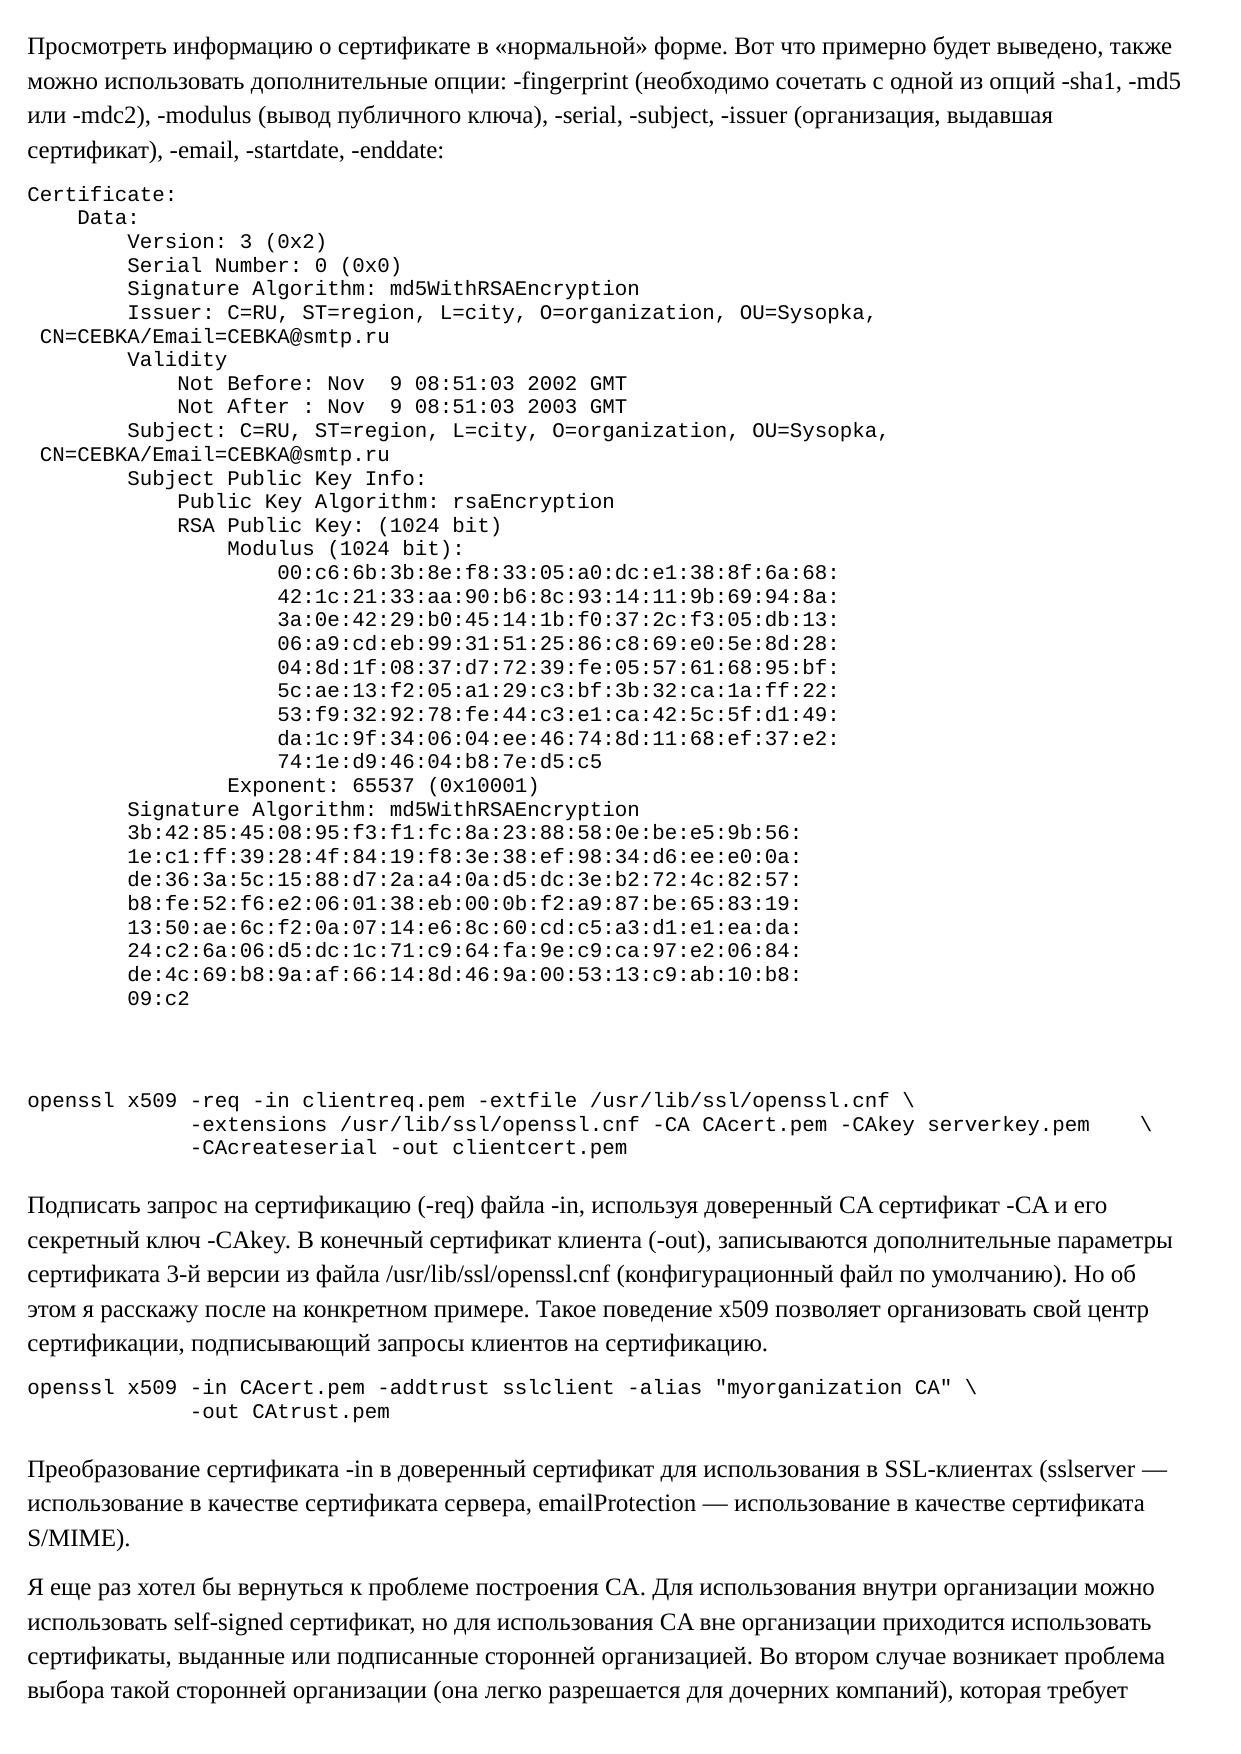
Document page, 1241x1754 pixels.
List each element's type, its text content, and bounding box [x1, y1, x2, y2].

text Signature Algorithm: md5WithRSAEncryption [27, 278, 1185, 302]
text Version: 3 (0x2) [27, 231, 1185, 255]
text 5c:ae:13:f2:05:a1:29:c3:bf:3b:32:ca:1a:ff:22: [27, 680, 1185, 704]
text 53:f9:32:92:78:fe:44:c3:e1:ca:42:5c:5f:d1:49: [27, 704, 1185, 728]
text Public Key Algorithm: rsaEncryption [27, 491, 1185, 515]
text b8:fe:52:f6:e2:06:01:38:eb:00:0b:f2:a9:87:be:65:83:19: [27, 893, 1185, 917]
text 24:c2:6a:06:d5:dc:1c:71:c9:64:fa:9e:c9:ca:97:e2:06:84: [27, 940, 1185, 964]
text openssl x509 -req -in clientreq.pem -extfile /usr/lib/ssl/openssl.cnf \ [27, 1090, 1185, 1113]
text 09:c2 [27, 988, 1185, 1011]
text Modulus (1024 bit): [27, 538, 1185, 562]
text Not After : Nov 9 08:51:03 2003 GMT [27, 397, 1185, 420]
text de:36:3a:5c:15:88:d7:2a:a4:0a:d5:dc:3e:b2:72:4c:82:57: [27, 869, 1185, 893]
text 3a:0e:42:29:b0:45:14:1b:f0:37:2c:f3:05:db:13: [27, 609, 1185, 633]
text 74:1e:d9:46:04:b8:7e:d5:c5 [27, 751, 1185, 775]
text Data: [27, 207, 1185, 231]
text Преобразование сертификата -in в доверенный сертификат для использования в SSL-клиентах (sslserver — использование в качестве сертификата сервера, emailProtection — использование в качестве сертификата S/MIME). [27, 1454, 1185, 1552]
text Not Before: Nov 9 08:51:03 2002 GMT [27, 373, 1185, 397]
text 3b:42:85:45:08:95:f3:f1:fc:8a:23:88:58:0e:be:e5:9b:56: [27, 822, 1185, 846]
text CN=CEBKA/Email=CEBKA@smtp.ru [27, 326, 1185, 349]
text Subject: C=RU, ST=region, L=city, O=organization, OU=Sysopka, [27, 420, 1185, 444]
text 04:8d:1f:08:37:d7:72:39:fe:05:57:61:68:95:bf: [27, 657, 1185, 680]
text da:1c:9f:34:06:04:ee:46:74:8d:11:68:ef:37:e2: [27, 728, 1185, 751]
text Certificate: [27, 184, 1185, 207]
text Issuer: C=RU, ST=region, L=city, O=organization, OU=Sysopka, [27, 302, 1185, 326]
text Validity [27, 349, 1185, 373]
text Просмотреть информацию о сертификате в «нормальной» форме. Вот что примерно будет выведено, также можно использовать дополнительные опции: -fingerprint (необходимо сочетать с одной из опций -sha1, -md5 или -mdc2), -modulus (вывод публичного ключа), -serial, -subject, -issuer (организация, выдавшая сертификат), -email, -startdate, -enddate: [27, 31, 1185, 163]
text 1e:c1:ff:39:28:4f:84:19:f8:3e:38:ef:98:34:d6:ee:e0:0a: [27, 846, 1185, 869]
text RSA Public Key: (1024 bit) [27, 515, 1185, 538]
text Exponent: 65537 (0x10001) [27, 775, 1185, 798]
text 13:50:ae:6c:f2:0a:07:14:e6:8c:60:cd:c5:a3:d1:e1:ea:da: [27, 917, 1185, 940]
text CN=CEBKA/Email=CEBKA@smtp.ru [27, 444, 1185, 467]
text Signature Algorithm: md5WithRSAEncryption [27, 798, 1185, 822]
text Subject Public Key Info: [27, 467, 1185, 491]
text 06:a9:cd:eb:99:31:51:25:86:c8:69:e0:5e:8d:28: [27, 633, 1185, 657]
text -extensions /usr/lib/ssl/openssl.cnf -CA CAcert.pem -CAkey serverkey.pem \ [27, 1113, 1185, 1137]
text 42:1c:21:33:aa:90:b6:8c:93:14:11:9b:69:94:8a: [27, 586, 1185, 609]
text openssl x509 -in CAcert.pem -addtrust sslclient -alias "myorganization CA" \ [27, 1377, 1185, 1401]
text -CAcreateserial -out clientcert.pem [27, 1137, 1185, 1161]
text Serial Number: 0 (0x0) [27, 255, 1185, 278]
text 00:c6:6b:3b:8e:f8:33:05:a0:dc:e1:38:8f:6a:68: [27, 562, 1185, 586]
text Подписать запрос на сертификацию (-req) файла -in, используя доверенный CA сертификат -CA и его секретный ключ -CAkey. В конечный сертификат клиента (-out), записываются дополнительные параметры сертификата 3-й версии из файла /usr/lib/ssl/openssl.cnf (конфигурационный файл по умолчанию). Но об этом я расскажу после на конкретном примере. Такое поведение x509 позволяет организовать свой центр сертификации, подписывающий запросы клиентов на сертификацию. [27, 1190, 1185, 1357]
text Я еще раз хотел бы вернуться к проблеме построения CA. Для использования внутри организации можно использовать self-signed сертификат, но для использования CA вне организации приходится использовать сертификаты, выданные или подписанные сторонней организацией. Во втором случае возникает проблема выбора такой сторонней организации (она легко разрешается для дочерних компаний), которая требует [27, 1572, 1185, 1704]
text -out CAtrust.pem [27, 1401, 1185, 1424]
text de:4c:69:b8:9a:af:66:14:8d:46:9a:00:53:13:c9:ab:10:b8: [27, 964, 1185, 988]
